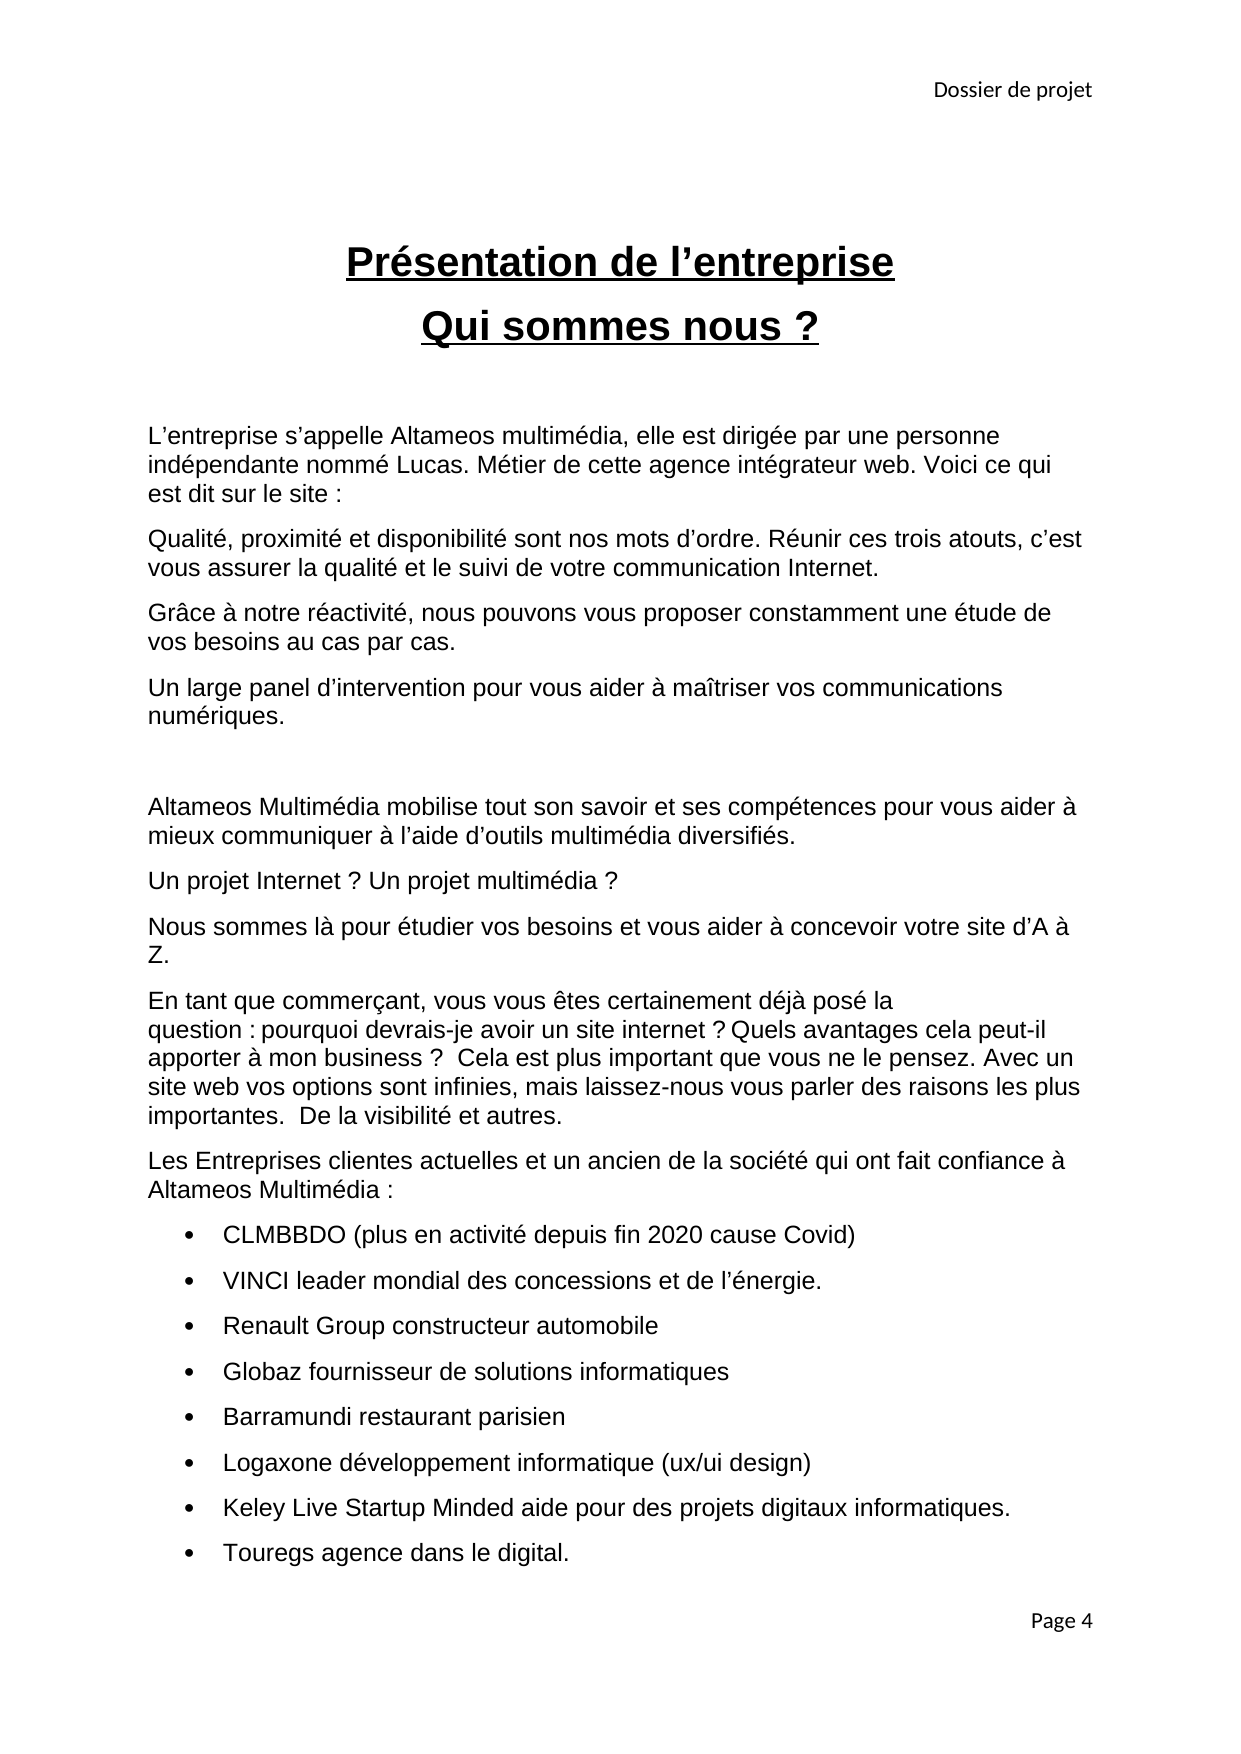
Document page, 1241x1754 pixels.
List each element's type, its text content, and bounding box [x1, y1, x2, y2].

list VINCI leader mondial des concessions et de l’énergie. [185, 1266, 1093, 1294]
text Qualité, proximité et disponibilité sont nos mots d’ordre. Réunir ces trois atouts, c’est vous assurer la qualité et le suivi de votre communication Internet. [148, 524, 1093, 582]
text Grâce à notre réactivité, nous pouvons vous proposer constamment une étude de vos besoins au cas par cas. [148, 598, 1093, 656]
list Barramundi restaurant parisien [185, 1402, 1093, 1431]
list Globaz fournisseur de solutions informatiques [185, 1357, 1093, 1385]
list Keley Live Startup Minded aide pour des projets digitaux informatiques. [185, 1493, 1093, 1522]
text Les Entreprises clientes actuelles et un ancien de la société qui ont fait confiance à Altameos Multimédia : [148, 1146, 1093, 1204]
text Altameos Multimédia mobilise tout son savoir et ses compétences pour vous aider à mieux communiquer à l’aide d’outils multimédia diversifiés. [148, 792, 1093, 849]
text Nous sommes là pour étudier vos besoins et vous aider à concevoir votre site d’A à Z. [148, 912, 1093, 969]
text Un large panel d’intervention pour vous aider à maîtriser vos communications numériques. [148, 672, 1093, 730]
list CLMBBDO (plus en activité depuis fin 2020 cause Covid) [185, 1220, 1093, 1249]
text En tant que commerçant, vous vous êtes certainement déjà posé la question : pourquoi devrais-je avoir un site internet ? Quels avantages cela peut-il apporter à mon business ? Cela est plus important que vous ne le pensez. Avec un site web vos options sont infinies, mais laissez-nous vous parler des raisons les plus importantes. De la visibilité et autres. [148, 986, 1093, 1129]
text Présentation de l’entreprise [148, 237, 1093, 285]
text Qui sommes nous ? [148, 302, 1093, 349]
list Touregs agence dans le digital. [185, 1538, 1093, 1567]
text Un projet Internet ? Un projet multimédia ? [148, 866, 1093, 895]
list Logaxone développement informatique (ux/ui design) [185, 1447, 1093, 1476]
list Renault Group constructeur automobile [185, 1311, 1093, 1340]
text L’entreprise s’appelle Altameos multimédia, elle est dirigée par une personne indépendante nommé Lucas. Métier de cette agence intégrateur web. Voici ce qui est dit sur le site : [148, 421, 1093, 507]
